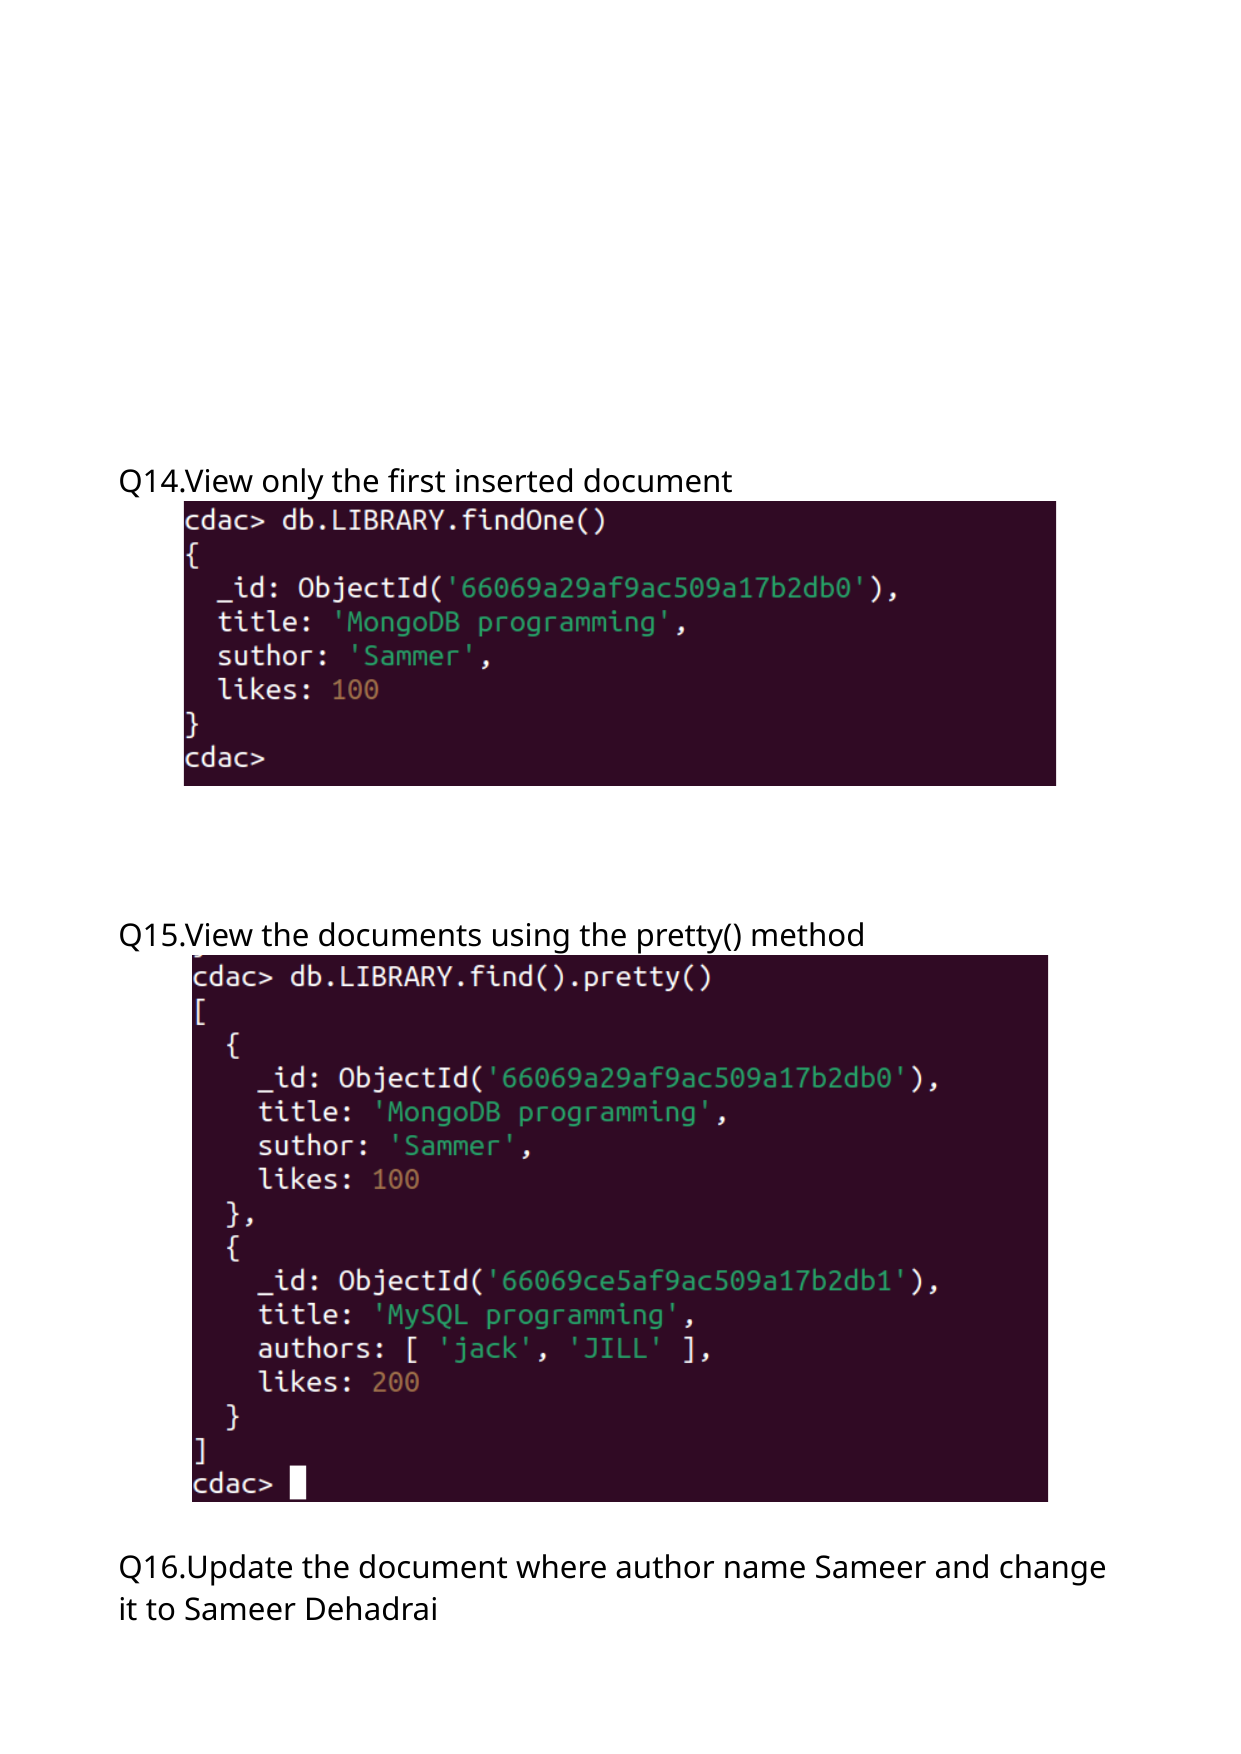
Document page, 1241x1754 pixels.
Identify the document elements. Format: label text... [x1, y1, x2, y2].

text Q14.View only the first inserted document [118, 459, 1122, 502]
text Q16.Update the document where author name Sameer and change it to Sameer Dehadrai [118, 1544, 1122, 1630]
picture [183, 501, 1057, 786]
text Q15.View the documents using the pretty() method [118, 913, 1122, 956]
picture [192, 955, 1049, 1502]
